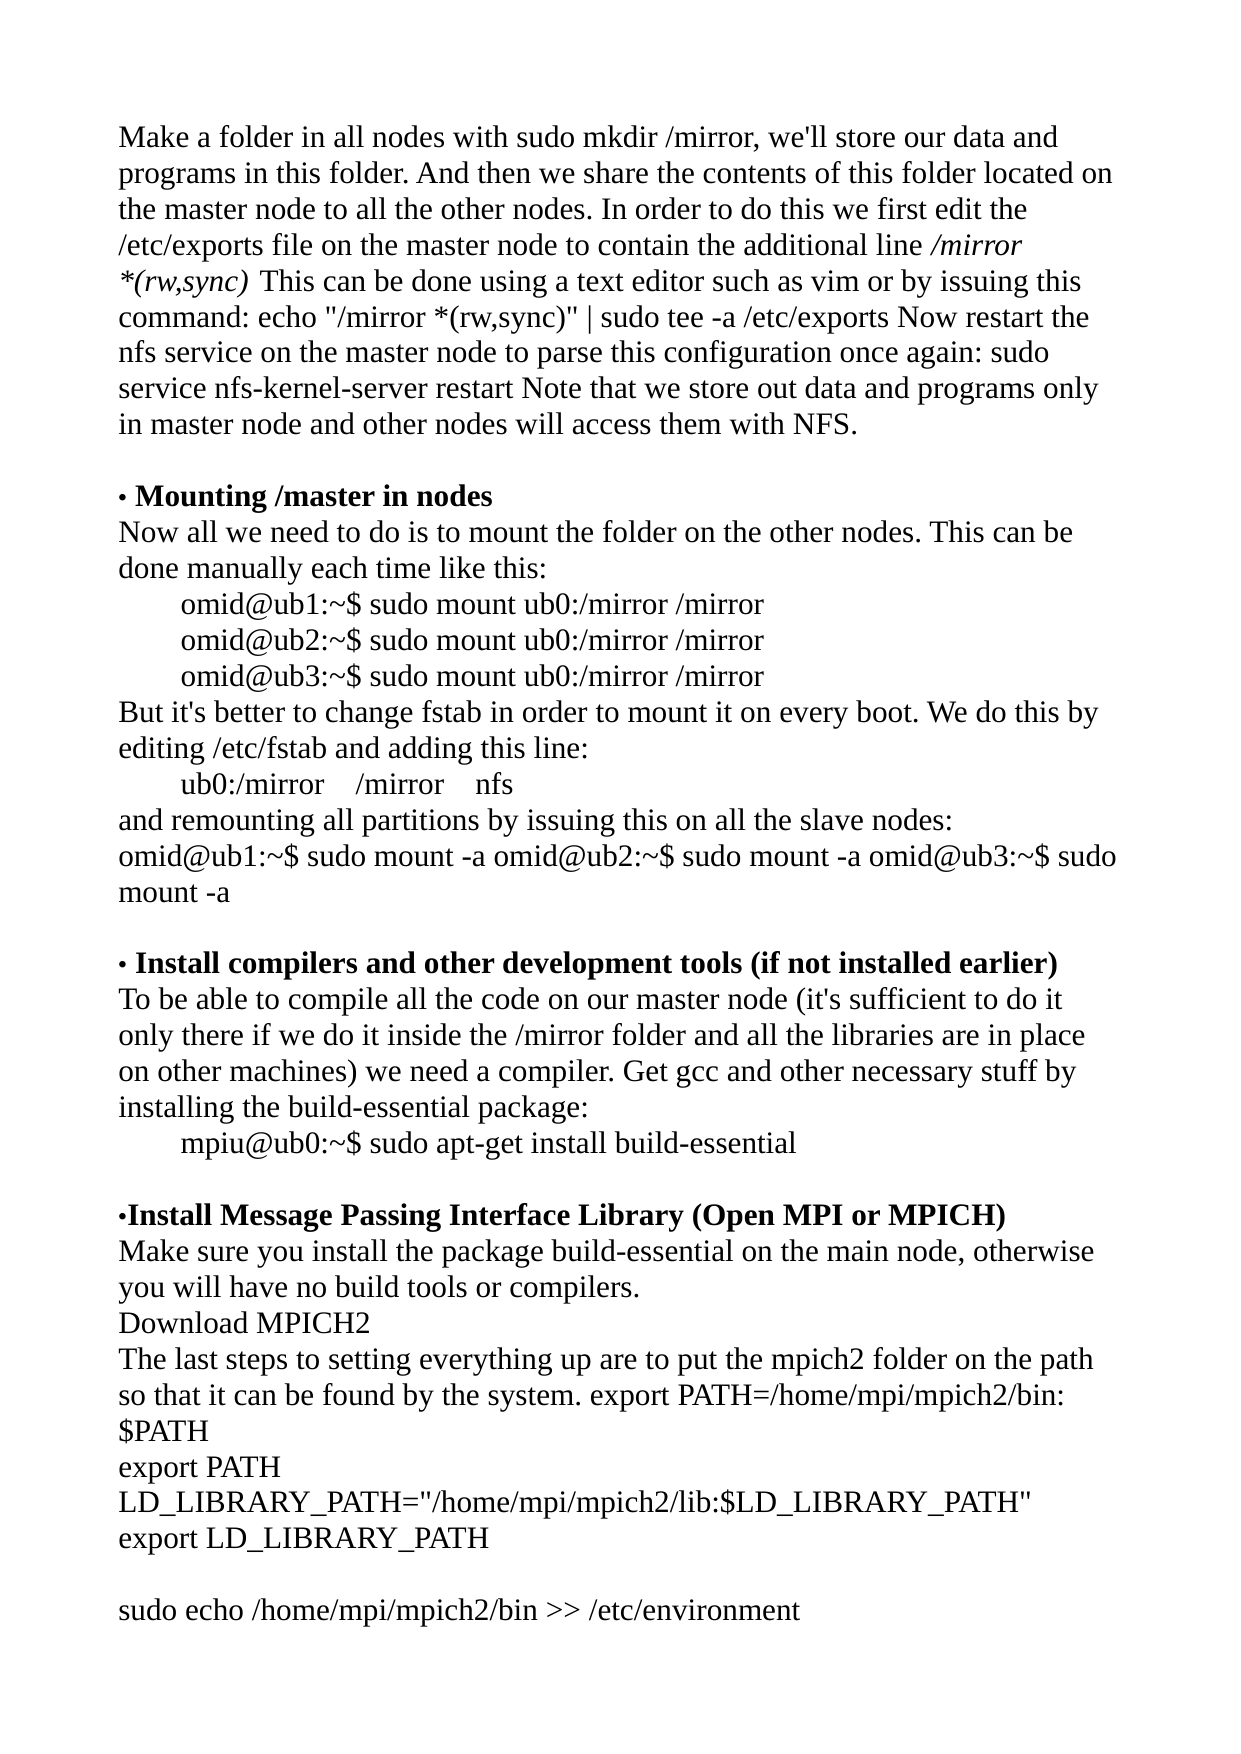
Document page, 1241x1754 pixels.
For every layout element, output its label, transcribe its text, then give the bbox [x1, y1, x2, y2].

text omid@ub1:~$ sudo mount ub0:/mirror /mirror [118, 585, 1122, 621]
text omid@ub1:~$ sudo mount -a omid@ub2:~$ sudo mount -a omid@ub3:~$ sudo mount -a [118, 837, 1122, 909]
list Mounting /master in nodes [118, 477, 1122, 513]
text and remounting all partitions by issuing this on all the slave nodes: [118, 801, 1122, 837]
list Make sure you install the package build-essential on the main node, otherwise you will have no build tools or compilers. Download MPICH2 The last steps to setting everything up are to put the mpich2 folder on the path so that it can be found by the system. export PATH=/home/mpi/mpich2/bin:$PATH export PATH LD_LIBRARY_PATH="/home/mpi/mpich2/lib:$LD_LIBRARY_PATH" export LD_LIBRARY_PATH sudo echo /home/mpi/mpich2/bin >> /etc/environment [118, 1232, 1122, 1627]
text mpiu@ub0:~$ sudo apt-get install build-essential [118, 1124, 1122, 1160]
list To be able to compile all the code on our master node (it's sufficient to do it only there if we do it inside the /mirror folder and all the libraries are in place on other machines) we need a compiler. Get gcc and other necessary stuff by installing the build-essential package: [118, 981, 1122, 1124]
text But it's better to change fstab in order to mount it on every boot. We do this by editing /etc/fstab and adding this line: [118, 693, 1122, 765]
text omid@ub3:~$ sudo mount ub0:/mirror /mirror [118, 657, 1122, 693]
list Make a folder in all nodes with sudo mkdir /mirror, we'll store our data and programs in this folder. And then we share the contents of this folder located on the master node to all the other nodes. In order to do this we first edit the /etc/exports file on the master node to contain the additional line /mirror *(rw,sync) This can be done using a text editor such as vim or by issuing this command: echo "/mirror *(rw,sync)" | sudo tee -a /etc/exports Now restart the nfs service on the master node to parse this configuration once again: sudo service nfs-kernel-server restart Note that we store out data and programs only in master node and other nodes will access them with NFS. [118, 118, 1122, 442]
text ub0:/mirror /mirror nfs [118, 765, 1122, 801]
text omid@ub2:~$ sudo mount ub0:/mirror /mirror [118, 621, 1122, 657]
list Now all we need to do is to mount the folder on the other nodes. This can be done manually each time like this: [118, 513, 1122, 585]
list Install Message Passing Interface Library (Open MPI or MPICH) [118, 1196, 1122, 1232]
list Install compilers and other development tools (if not installed earlier) [118, 945, 1122, 981]
